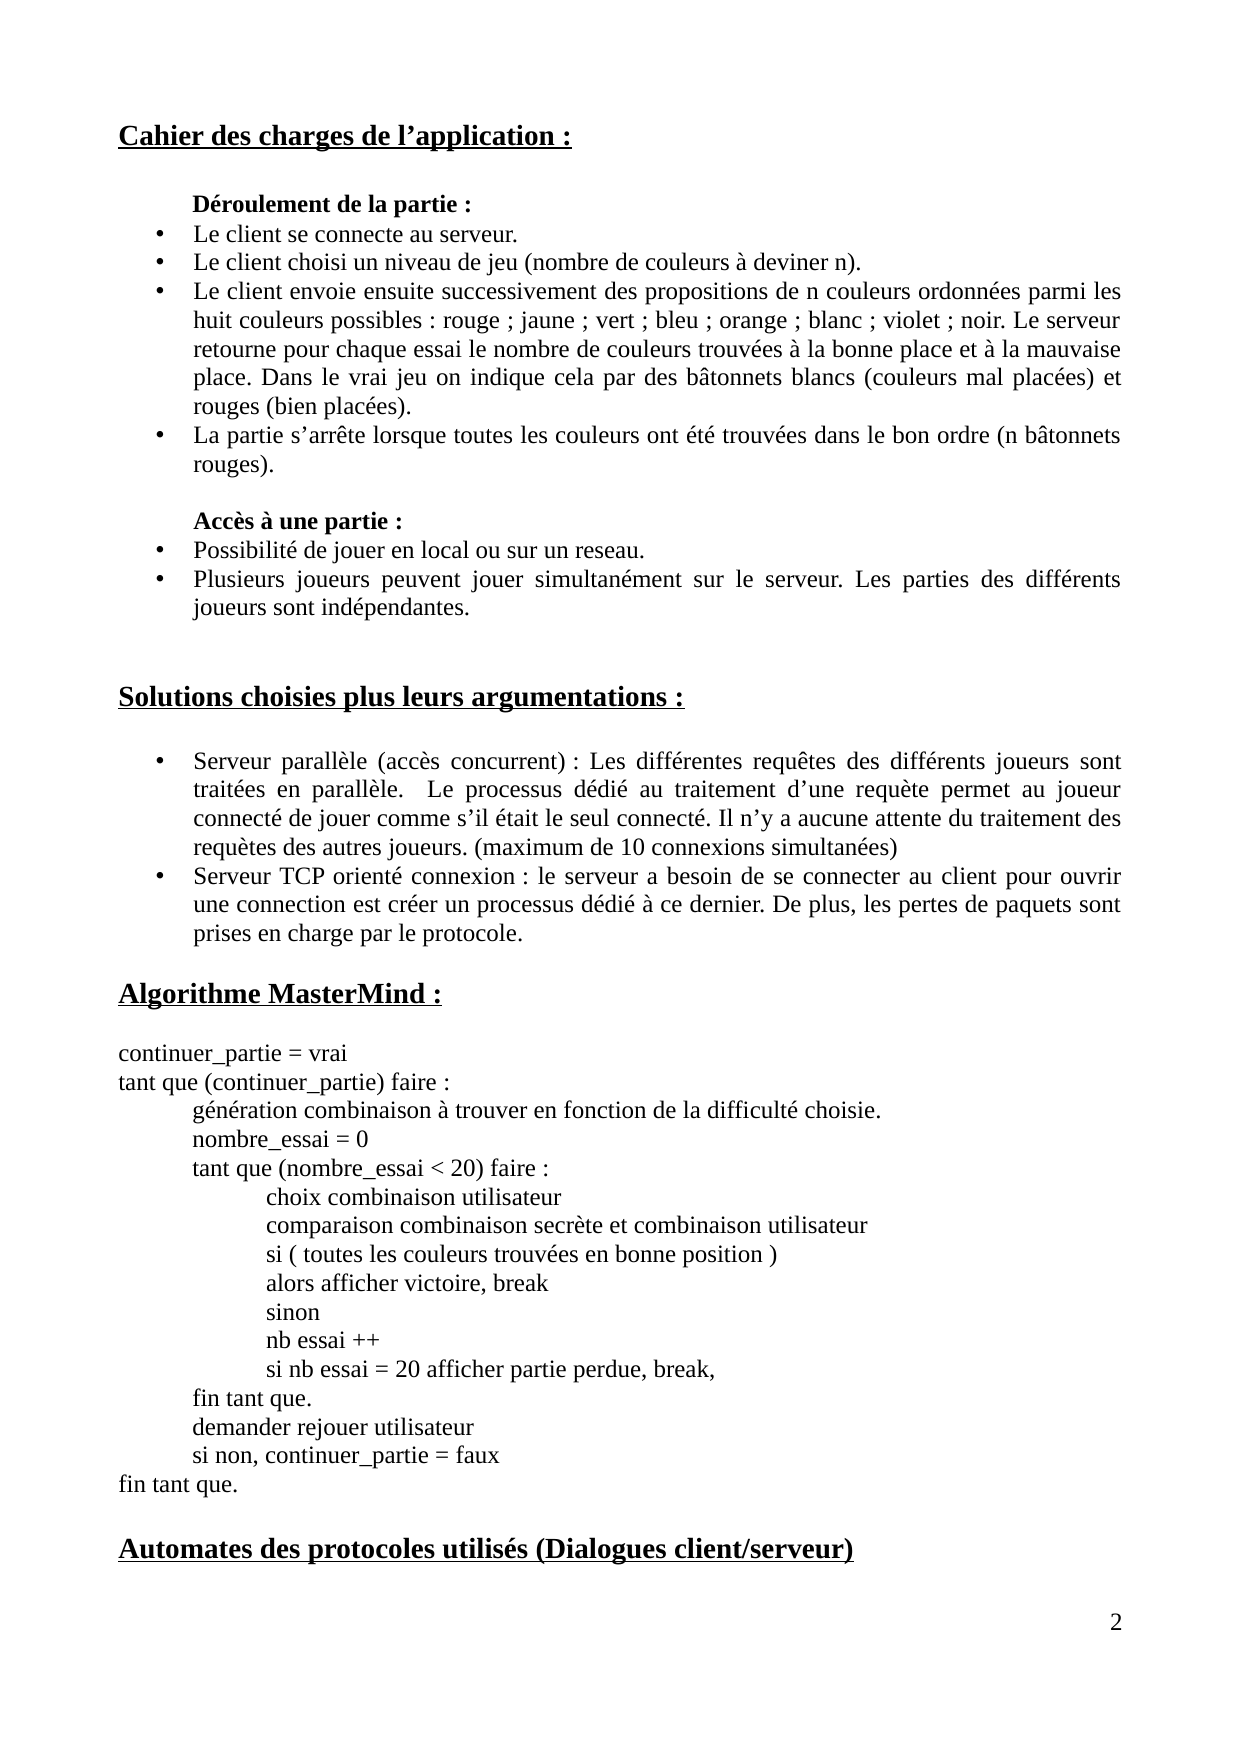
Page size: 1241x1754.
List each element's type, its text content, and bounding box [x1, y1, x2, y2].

text tant que (nombre_essai < 20) faire : [118, 1153, 1122, 1182]
list Possibilité de jouer en local ou sur un reseau. [156, 535, 1122, 564]
text comparaison combinaison secrète et combinaison utilisateur [118, 1211, 1122, 1239]
list Accès à une partie : [156, 506, 1122, 535]
text Algorithme MasterMind : [118, 976, 1122, 1009]
list Serveur TCP orienté connexion : le serveur a besoin de se connecter au client pour ouvrir une connection est créer un processus dédié à ce dernier. De plus, les pertes de paquets sont prises en charge par le protocole. [156, 861, 1122, 947]
text tant que (continuer_partie) faire : [118, 1067, 1122, 1096]
text sinon [118, 1297, 1122, 1326]
text choix combinaison utilisateur [118, 1182, 1122, 1211]
text génération combinaison à trouver en fonction de la difficulté choisie. [118, 1096, 1122, 1124]
text Solutions choisies plus leurs argumentations : [118, 679, 1122, 712]
list Serveur parallèle (accès concurrent) : Les différentes requêtes des différents joueurs sont traitées en parallèle. Le processus dédié au traitement d’une requète permet au joueur connecté de jouer comme s’il était le seul connecté. Il n’y a aucune attente du traitement des requètes des autres joueurs. (maximum de 10 connexions simultanées) [156, 746, 1122, 861]
text Cahier des charges de l’application : [118, 118, 1122, 152]
list Plusieurs joueurs peuvent jouer simultanément sur le serveur. Les parties des différents joueurs sont indépendantes. [156, 564, 1122, 621]
text fin tant que. [118, 1383, 1122, 1412]
text Automates des protocoles utilisés (Dialogues client/serveur) [118, 1532, 1122, 1565]
text continuer_partie = vrai [118, 1038, 1122, 1067]
text si nb essai = 20 afficher partie perdue, break, [118, 1354, 1122, 1383]
text si ( toutes les couleurs trouvées en bonne position ) [118, 1239, 1122, 1268]
list Le client se connecte au serveur. [156, 219, 1122, 247]
text alors afficher victoire, break [118, 1268, 1122, 1297]
text fin tant que. [118, 1469, 1122, 1498]
text Déroulement de la partie : [118, 185, 1122, 219]
text demander rejouer utilisateur [118, 1412, 1122, 1441]
text nombre_essai = 0 [118, 1124, 1122, 1153]
text nb essai ++ [118, 1326, 1122, 1354]
list La partie s’arrête lorsque toutes les couleurs ont été trouvées dans le bon ordre (n bâtonnets rouges). [156, 420, 1122, 477]
list Le client envoie ensuite successivement des propositions de n couleurs ordonnées parmi les huit couleurs possibles : rouge ; jaune ; vert ; bleu ; orange ; blanc ; violet ; noir. Le serveur retourne pour chaque essai le nombre de couleurs trouvées à la bonne place et à la mauvaise place. Dans le vrai jeu on indique cela par des bâtonnets blancs (couleurs mal placées) et rouges (bien placées). [156, 276, 1122, 420]
text si non, continuer_partie = faux [118, 1441, 1122, 1469]
list Le client choisi un niveau de jeu (nombre de couleurs à deviner n). [156, 247, 1122, 276]
